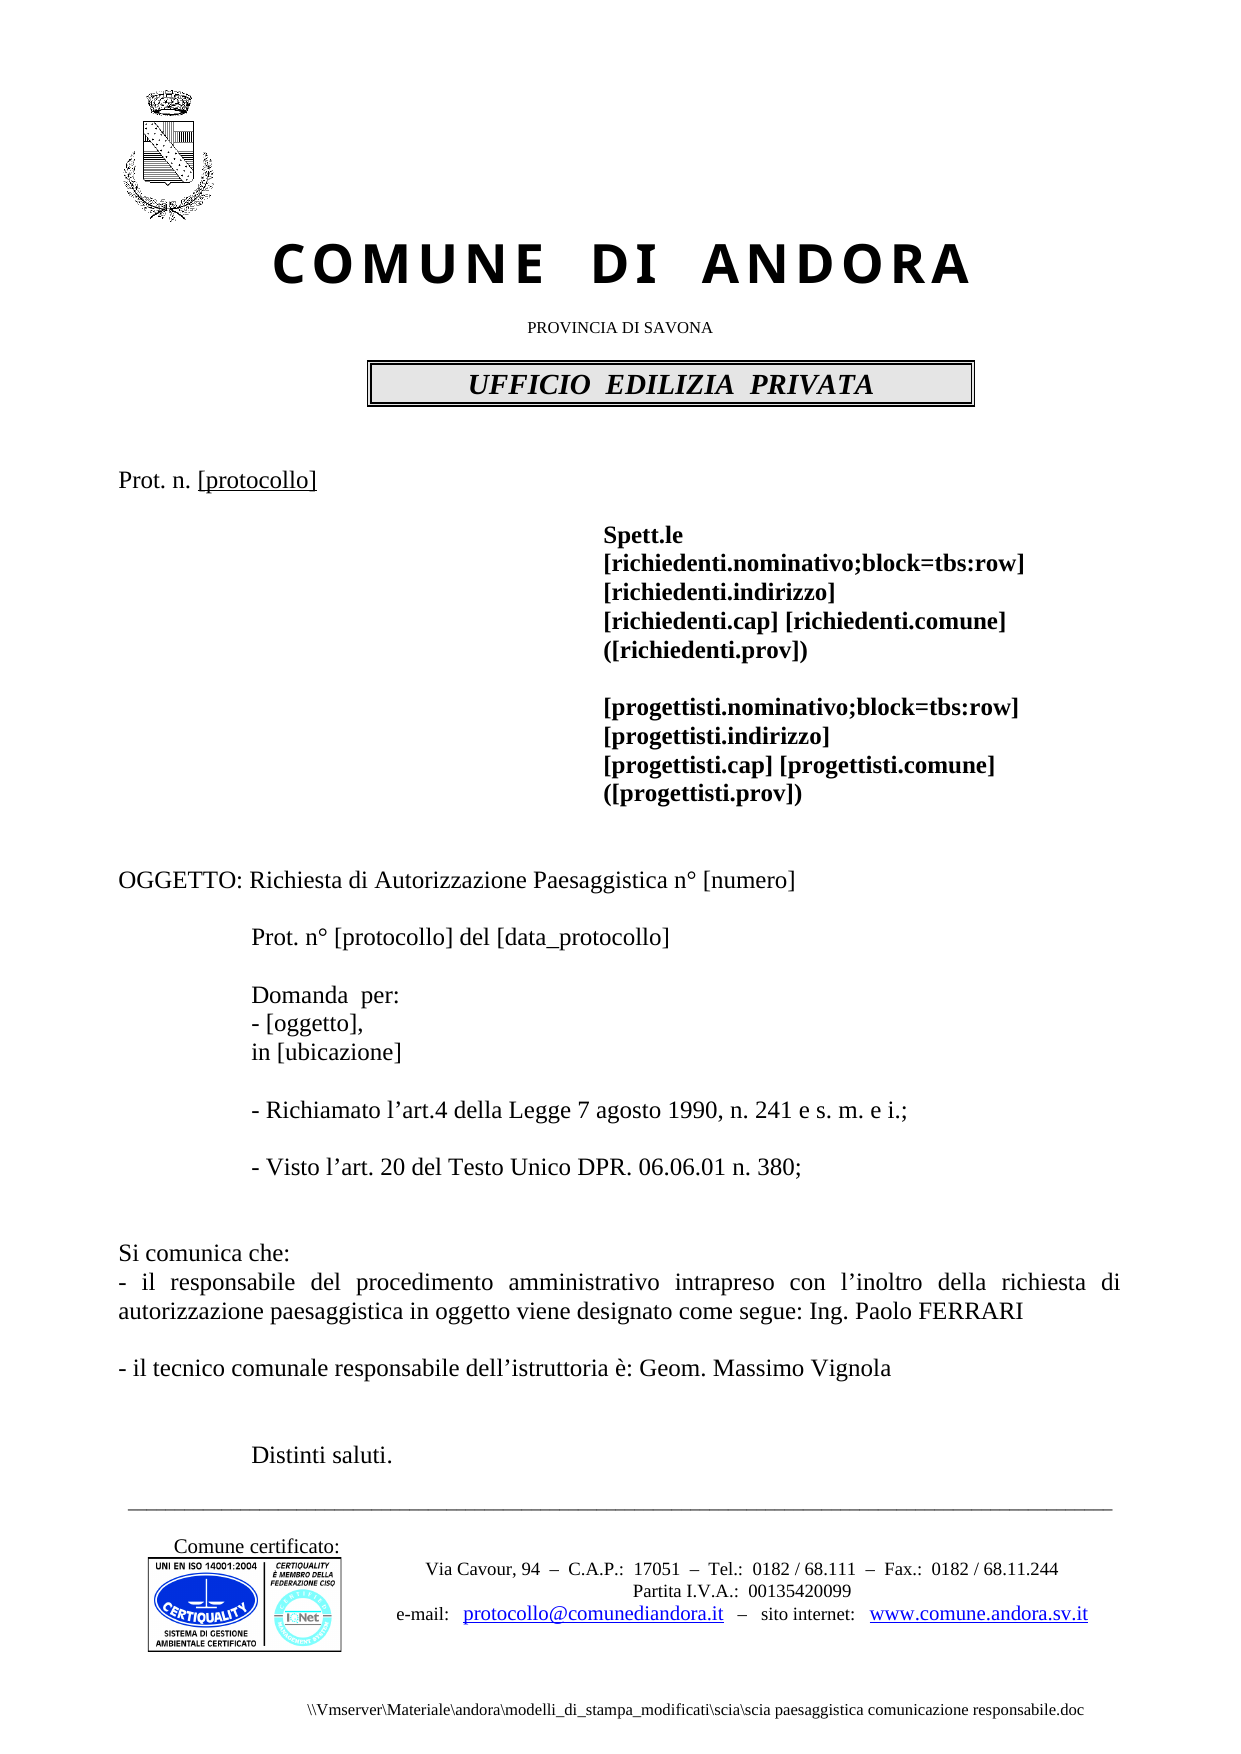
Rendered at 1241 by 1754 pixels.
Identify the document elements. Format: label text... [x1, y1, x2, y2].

table_cell [383, 692, 596, 807]
picture [118, 88, 219, 225]
text - Visto l’art. 20 del Testo Unico DPR. 06.06.01 n. 380; [251, 1152, 1122, 1181]
text Prot. n° [protocollo] del [data_protocollo] [118, 922, 1122, 951]
text - il responsabile del procedimento amministrativo intrapreso con l’inoltro della richiesta di autorizzazione paesaggistica in oggetto viene designato come segue: Ing. Paolo FERRARI [118, 1267, 1122, 1325]
text Prot. n. [protocollo] [118, 465, 1122, 493]
text Distinti saluti. [118, 1440, 1122, 1468]
table_header [383, 520, 596, 692]
table_header [118, 520, 383, 692]
picture [147, 1557, 342, 1652]
text COMUNE DI ANDORA [118, 225, 1122, 299]
text OGGETTO: Richiesta di Autorizzazione Paesaggistica n° [numero] [118, 865, 1122, 893]
text UFFICIO EDILIZIA PRIVATA [373, 367, 969, 400]
table_cell [progettisti.nominativo;block=tbs:row] [progettisti.indirizzo] [progettisti.cap] [progettisti.comune] ([progettisti.prov]) [596, 692, 1122, 807]
text - [oggetto], [118, 1008, 1122, 1037]
text - il tecnico comunale responsabile dell’istruttoria è: Geom. Massimo Vignola [118, 1353, 1122, 1382]
text Domanda per: [118, 980, 1122, 1008]
text PROVINCIA DI SAVONA [118, 318, 1122, 337]
text in [ubicazione] [118, 1037, 1122, 1066]
text - Richiamato l’art.4 della Legge 7 agosto 1990, n. 241 e s. m. e i.; [118, 1095, 1122, 1123]
table_cell [118, 692, 383, 807]
text Si comunica che: [118, 1238, 1122, 1267]
table_header Spett.le [richiedenti.nominativo;block=tbs:row] [richiedenti.indirizzo] [richiedenti.cap] [richiedenti.comune] ([richiedenti.prov]) [596, 520, 1122, 692]
